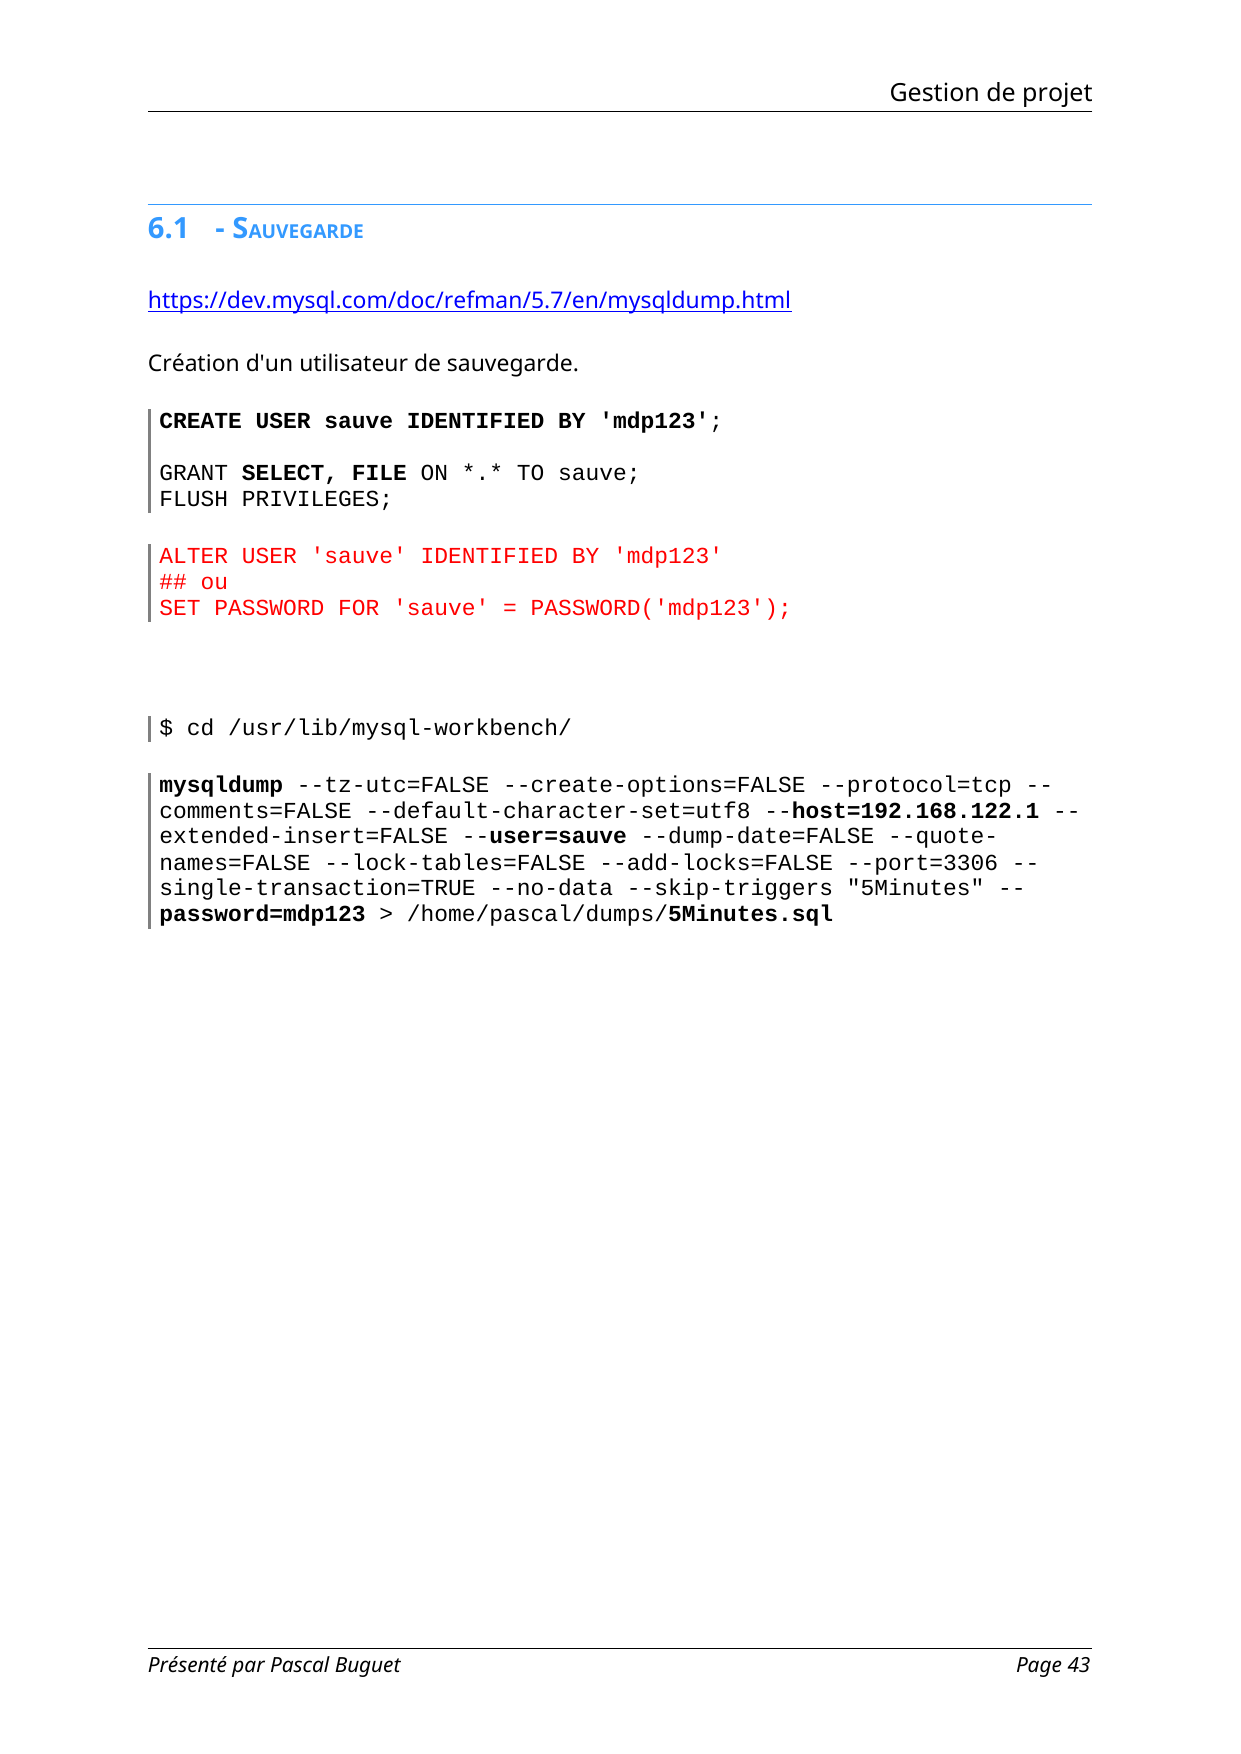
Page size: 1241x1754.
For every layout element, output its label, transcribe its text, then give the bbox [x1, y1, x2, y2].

text mysqldump --tz-utc=FALSE --create-options=FALSE --protocol=tcp --comments=FALSE --default-character-set=utf8 --host=192.168.122.1 --extended-insert=FALSE --user=sauve --dump-date=FALSE --quote-names=FALSE --lock-tables=FALSE --add-locks=FALSE --port=3306 --single-transaction=TRUE --no-data --skip-triggers "5Minutes" --password=mdp123 > /home/pascal/dumps/5Minutes.sql [151, 773, 1092, 929]
text ## ou [151, 570, 1092, 596]
text ALTER USER 'sauve' IDENTIFIED BY 'mdp123' [151, 544, 1092, 570]
text CREATE USER sauve IDENTIFIED BY 'mdp123'; [151, 409, 1092, 435]
text Création d'un utilisateur de sauvegarde. [148, 347, 1092, 378]
text $ cd /usr/lib/mysql-workbench/ [151, 716, 1092, 742]
text FLUSH PRIVILEGES; [151, 487, 1092, 513]
subtitle - Sauvegarde [148, 205, 1092, 247]
text https://dev.mysql.com/doc/refman/5.7/en/mysqldump.html [148, 284, 1092, 316]
text GRANT SELECT, FILE ON *.* TO sauve; [151, 461, 1092, 487]
text SET PASSWORD FOR 'sauve' = PASSWORD('mdp123'); [151, 596, 1092, 622]
